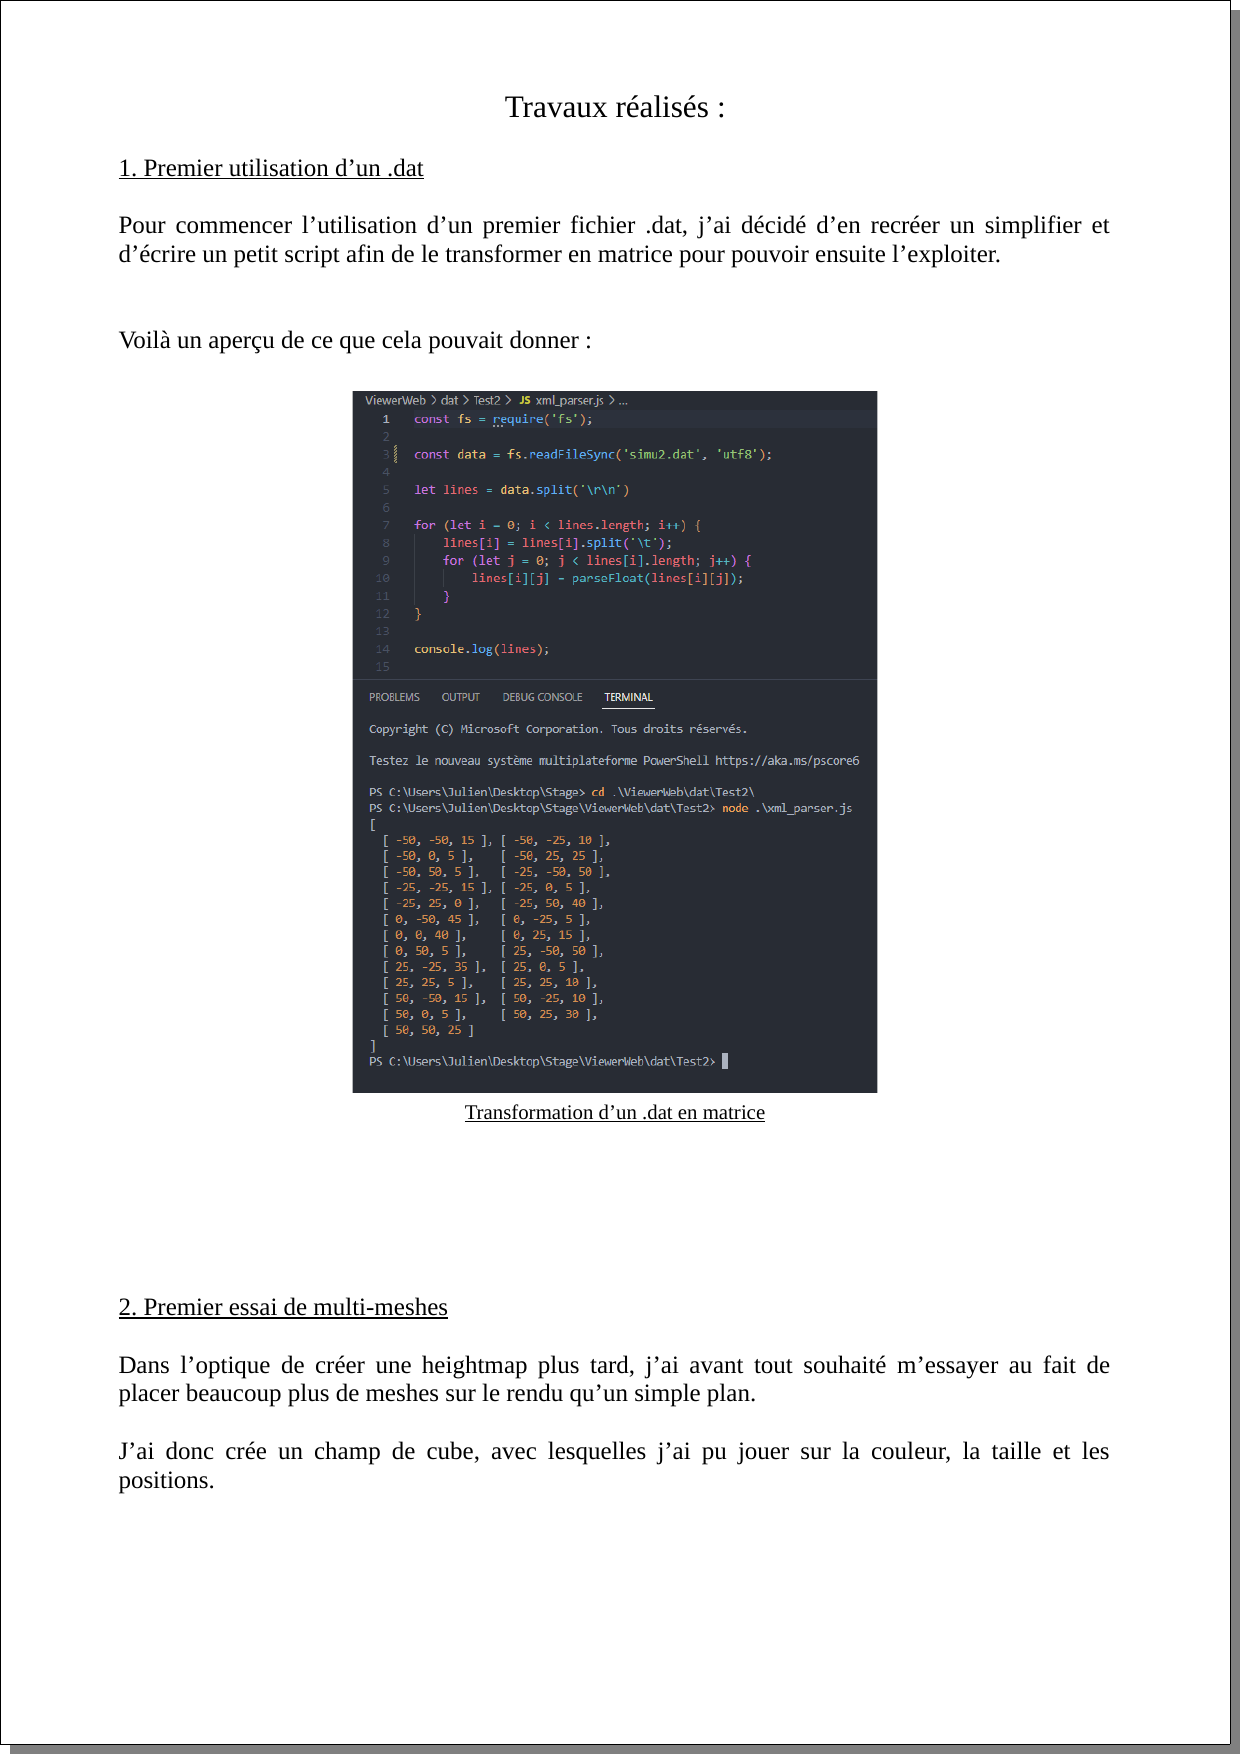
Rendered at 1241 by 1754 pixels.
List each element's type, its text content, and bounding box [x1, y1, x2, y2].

text 1. Premier utilisation d’un .dat [59, 153, 1171, 181]
text 2. Premier essai de multi-meshes [59, 1292, 1171, 1321]
text J’ai donc crée un champ de cube, avec lesquelles j’ai pu jouer sur la couleur, la taille et les positions. [118, 1436, 1112, 1493]
text Dans l’optique de créer une heightmap plus tard, j’ai avant tout souhaité m’essayer au fait de placer beaucoup plus de meshes sur le rendu qu’un simple plan. [118, 1350, 1112, 1407]
text Travaux réalisés : [59, 88, 1171, 124]
picture [352, 391, 878, 1093]
text Transformation d’un .dat en matrice [59, 1100, 1171, 1124]
text Voilà un aperçu de ce que cela pouvait donner : [59, 325, 1171, 354]
text Pour commencer l’utilisation d’un premier fichier .dat, j’ai décidé d’en recréer un simplifier et d’écrire un petit script afin de le transformer en matrice pour pouvoir ensuite l’exploiter. [118, 210, 1112, 268]
